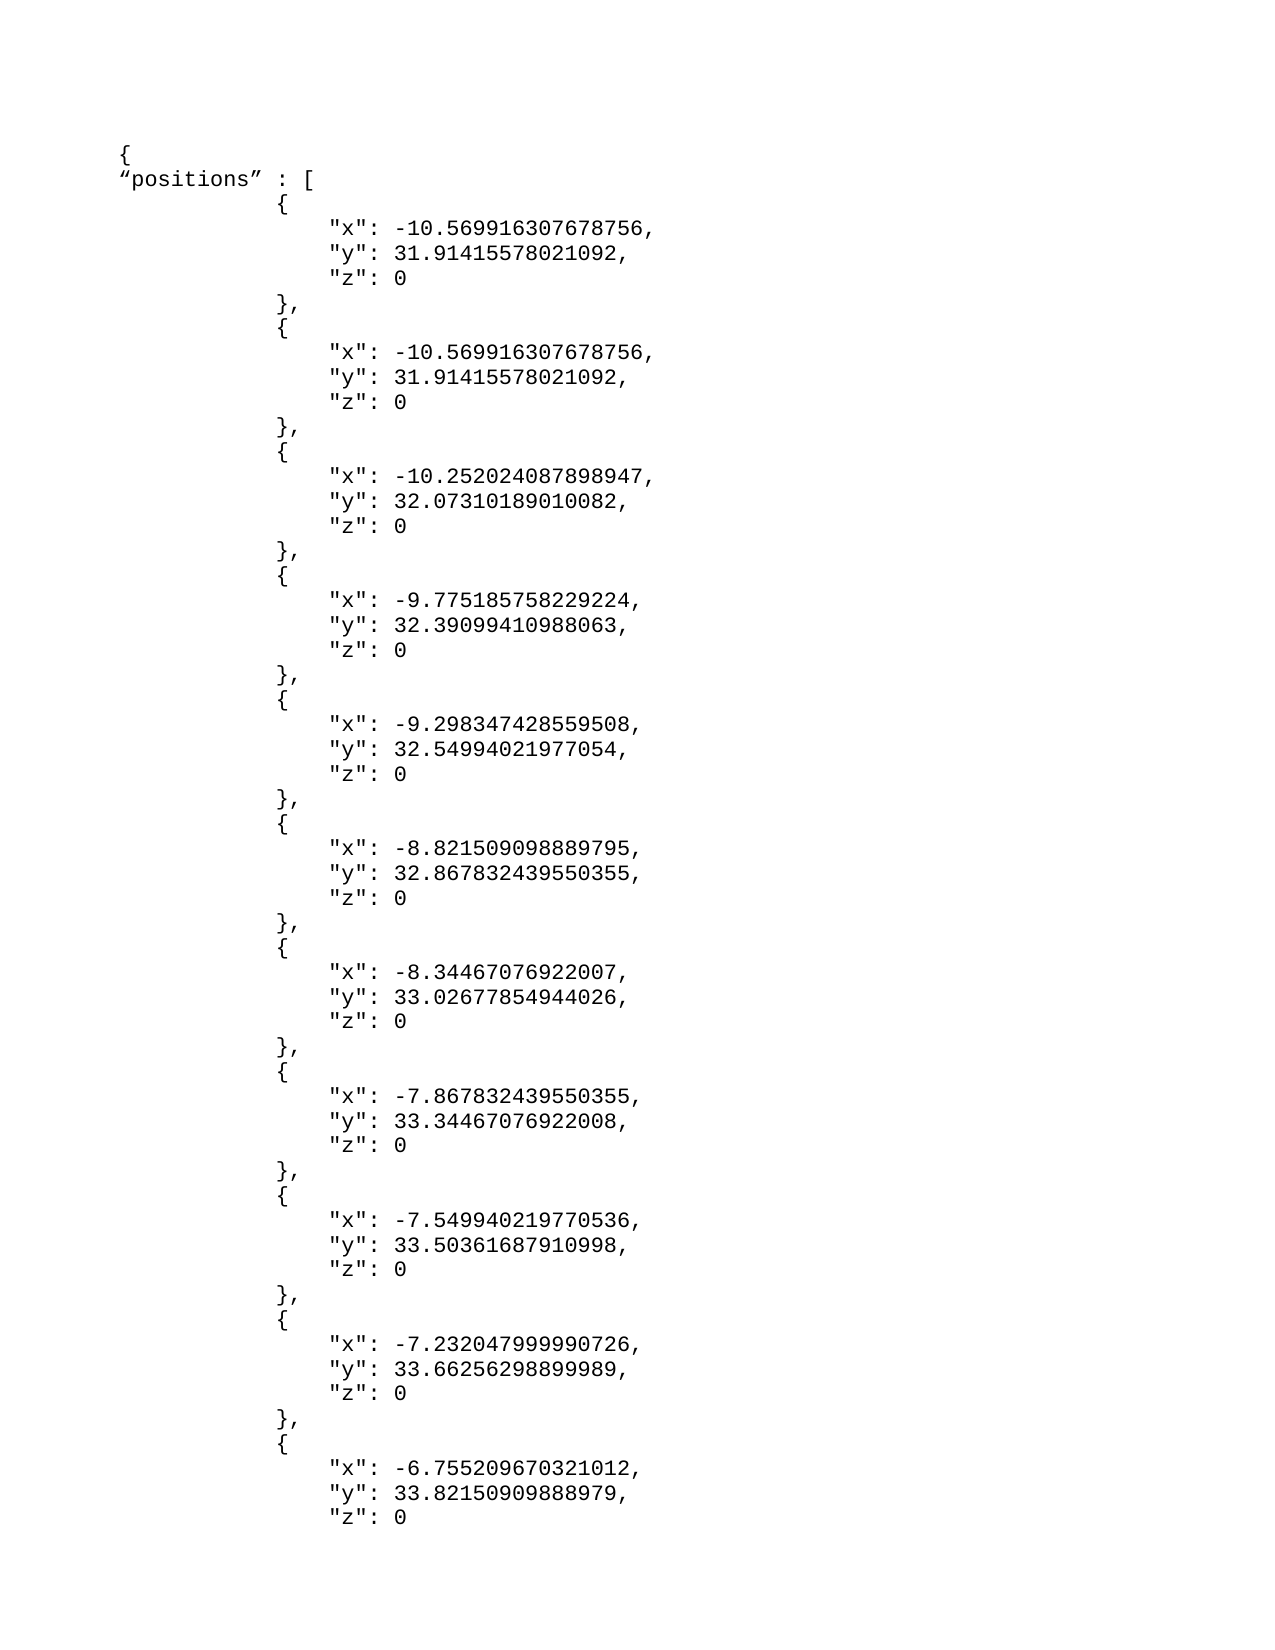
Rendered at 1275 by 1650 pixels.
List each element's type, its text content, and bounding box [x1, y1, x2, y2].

text "x": -10.569916307678756, [118, 341, 1157, 366]
text "y": 32.07310189010082, [118, 490, 1157, 515]
text "y": 32.54994021977054, [118, 738, 1157, 763]
text { [118, 1432, 1157, 1457]
text "y": 33.66256298899989, [118, 1358, 1157, 1382]
text { [118, 812, 1157, 837]
text "z": 0 [118, 267, 1157, 292]
text "x": -6.755209670321012, [118, 1457, 1157, 1482]
text { [118, 143, 1157, 168]
text "x": -10.252024087898947, [118, 465, 1157, 490]
text }, [118, 1283, 1157, 1308]
text { [118, 1308, 1157, 1333]
text { [118, 192, 1157, 217]
text "y": 32.867832439550355, [118, 862, 1157, 887]
text "z": 0 [118, 639, 1157, 663]
text "x": -10.569916307678756, [118, 217, 1157, 242]
text "z": 0 [118, 391, 1157, 416]
text }, [118, 539, 1157, 564]
text "x": -8.821509098889795, [118, 837, 1157, 862]
text { [118, 1060, 1157, 1085]
text "z": 0 [118, 1258, 1157, 1283]
text "x": -8.34467076922007, [118, 961, 1157, 986]
text "z": 0 [118, 1506, 1157, 1531]
text "z": 0 [118, 887, 1157, 911]
text "y": 33.34467076922008, [118, 1110, 1157, 1134]
text }, [118, 911, 1157, 936]
text }, [118, 787, 1157, 812]
text }, [118, 416, 1157, 440]
text "z": 0 [118, 763, 1157, 787]
text "x": -7.867832439550355, [118, 1085, 1157, 1110]
text }, [118, 663, 1157, 688]
text { [118, 440, 1157, 465]
text }, [118, 1159, 1157, 1184]
text { [118, 316, 1157, 341]
text { [118, 564, 1157, 589]
text }, [118, 292, 1157, 316]
text "y": 33.02677854944026, [118, 986, 1157, 1011]
text { [118, 1184, 1157, 1209]
text "z": 0 [118, 1382, 1157, 1407]
text "y": 31.91415578021092, [118, 366, 1157, 391]
text "y": 32.39099410988063, [118, 614, 1157, 639]
text "x": -9.298347428559508, [118, 713, 1157, 738]
text "z": 0 [118, 1011, 1157, 1035]
text "y": 33.82150909888979, [118, 1482, 1157, 1506]
text }, [118, 1035, 1157, 1060]
text "z": 0 [118, 1134, 1157, 1159]
text }, [118, 1407, 1157, 1432]
text “positions” : [ [118, 168, 1157, 192]
text { [118, 936, 1157, 961]
text "z": 0 [118, 515, 1157, 539]
text "x": -9.775185758229224, [118, 589, 1157, 614]
text "y": 33.50361687910998, [118, 1234, 1157, 1258]
text "y": 31.91415578021092, [118, 242, 1157, 267]
text "x": -7.549940219770536, [118, 1209, 1157, 1234]
text { [118, 688, 1157, 713]
text "x": -7.232047999990726, [118, 1333, 1157, 1358]
